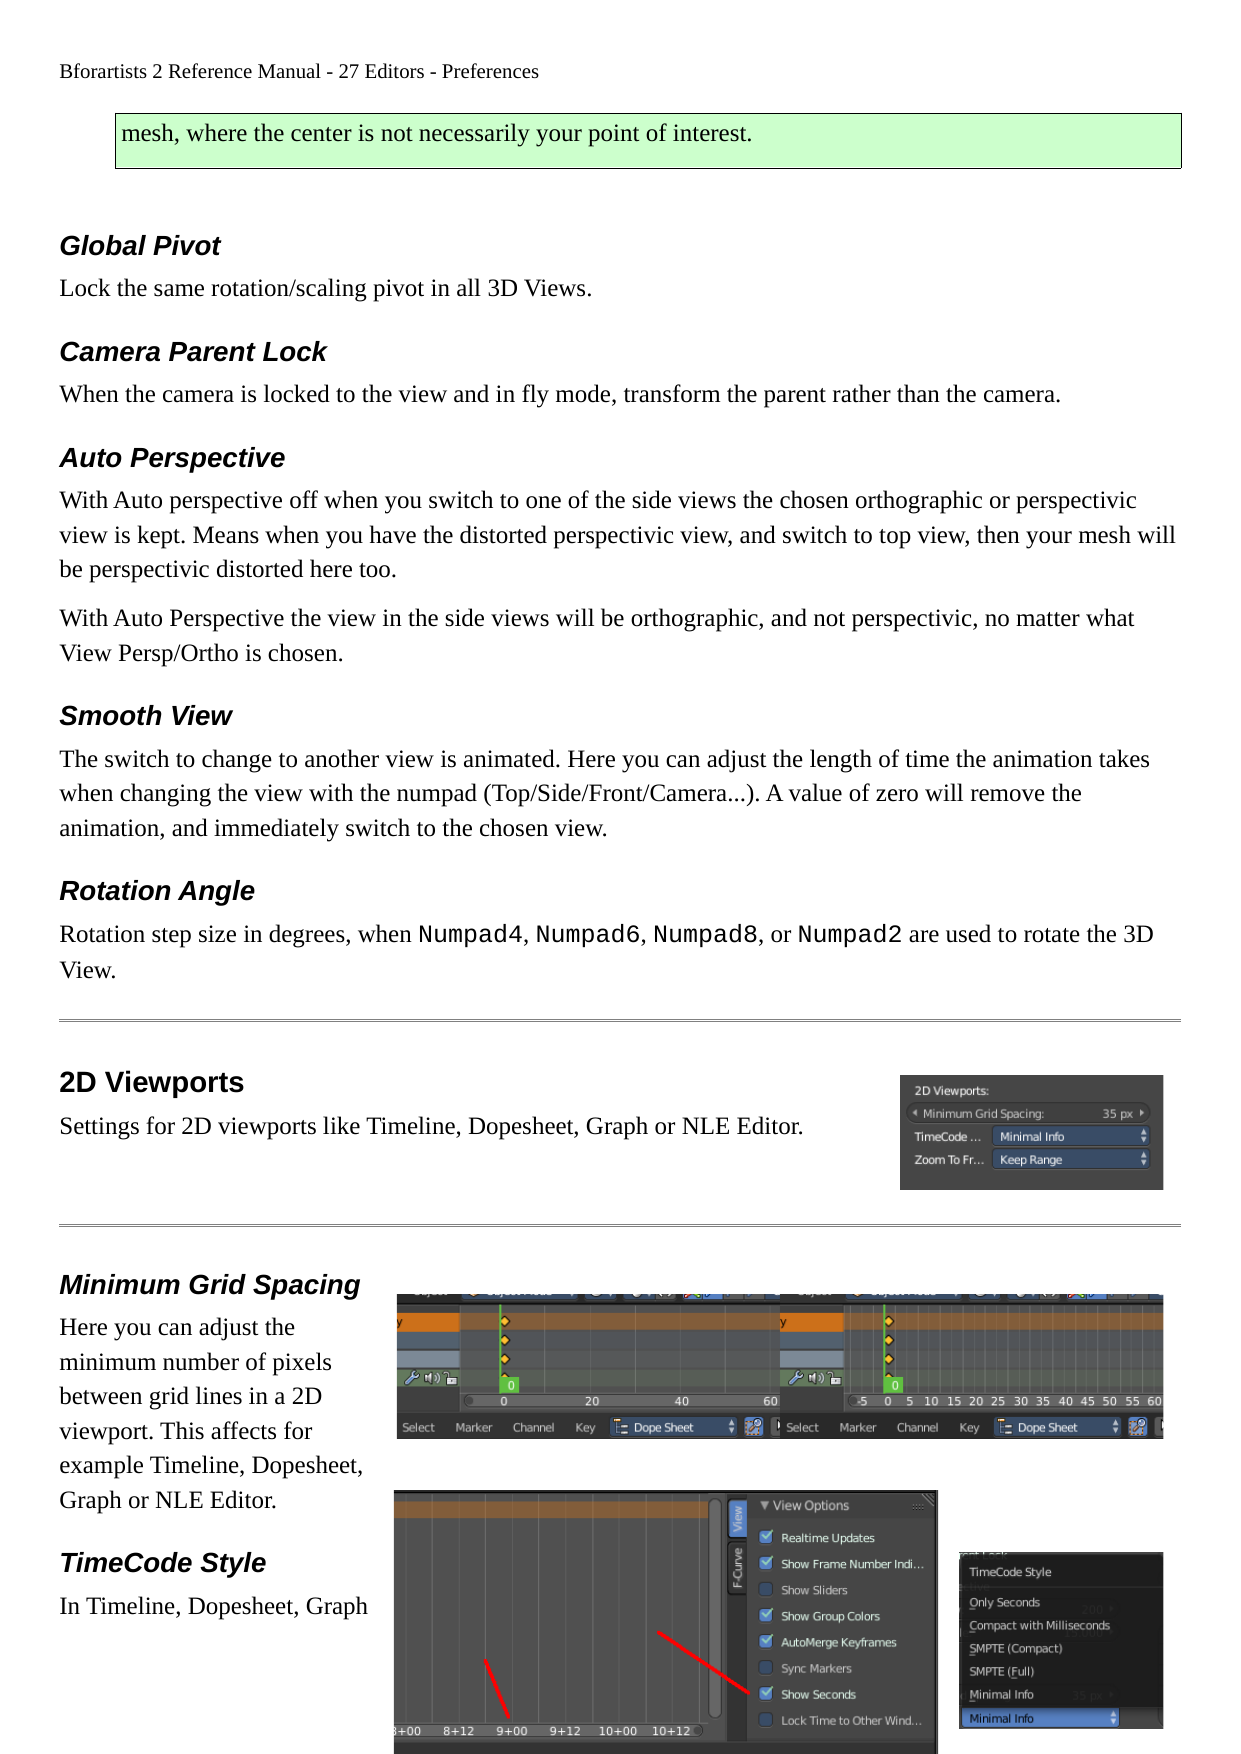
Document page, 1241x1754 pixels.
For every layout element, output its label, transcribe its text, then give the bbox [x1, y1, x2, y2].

text In Timeline, Dopesheet, Graph [59, 1591, 393, 1619]
subtitle Auto Perspective [59, 441, 1181, 473]
text Here you can adjust the minimum number of pixels between grid lines in a 2D viewport. This affects for example Timeline, Dopesheet, Graph or NLE Editor. [59, 1312, 1181, 1514]
text When the camera is locked to the view and in fly mode, transform the parent rather than the camera. [59, 379, 1181, 408]
picture [959, 1552, 1164, 1729]
subtitle Rotation Angle [59, 874, 1181, 906]
picture [396, 1294, 1164, 1439]
subtitle TimeCode Style [59, 1546, 393, 1578]
picture [900, 1075, 1164, 1190]
subtitle Smooth View [59, 699, 1181, 731]
text Rotation step size in degrees, when Numpad4, Numpad6, Numpad8, or Numpad2 are used to rotate the 3D View. [59, 919, 1181, 984]
text With Auto Perspective the view in the side views will be orthographic, and not perspectivic, no matter what View Persp/Ortho is chosen. [59, 603, 1181, 667]
picture [393, 1490, 939, 1754]
table_cell mesh, where the center is not necessarily your point of interest. [116, 114, 1181, 167]
text With Auto perspective off when you switch to one of the side views the chosen orthographic or perspectivic view is kept. Means when you have the distorted perspectivic view, and switch to top view, then your mesh will be perspectivic distorted here too. [59, 485, 1181, 583]
text Lock the same rotation/scaling pivot in all 3D Views. [59, 273, 1181, 302]
subtitle Camera Parent Lock [59, 335, 1181, 367]
subtitle 2D Viewports [59, 1065, 1181, 1099]
subtitle Minimum Grid Spacing [59, 1268, 1181, 1300]
subtitle Global Pivot [59, 229, 1181, 261]
text Settings for 2D viewports like Timeline, Dopesheet, Graph or NLE Editor. [59, 1111, 900, 1140]
subtitle [939, 1546, 1181, 1578]
text The switch to change to another view is animated. Here you can adjust the length of time the animation takes when changing the view with the numpad (Top/Side/Front/Camera...). A value of zero will remove the animation, and immediately switch to the chosen view. [59, 744, 1181, 842]
